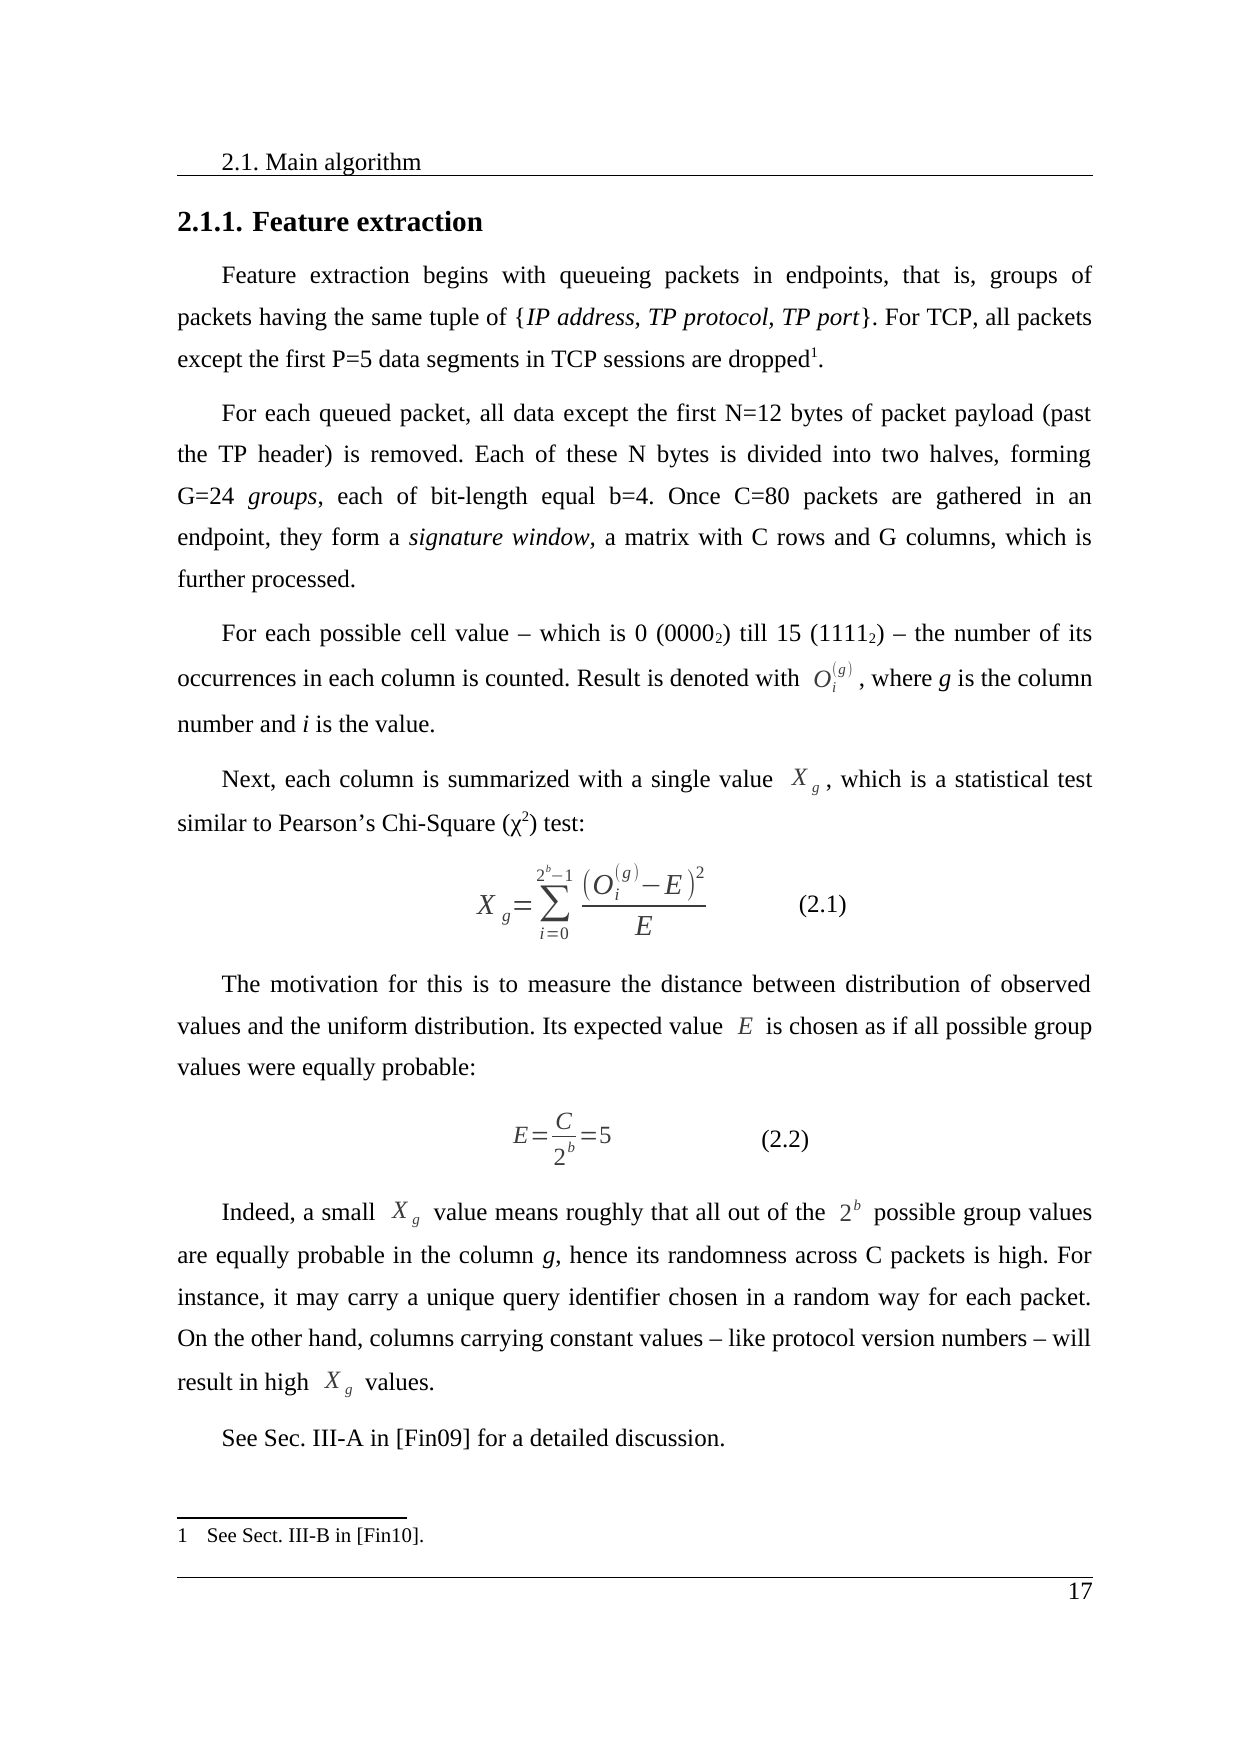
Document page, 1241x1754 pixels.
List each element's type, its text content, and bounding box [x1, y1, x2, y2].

text Indeed, a small value means roughly that all out of the possible group values are equally probable in the column g, hence its randomness across C packets is high. For instance, it may carry a unique query identifier chosen in a random way for each packet. On the other hand, columns carrying constant values – like protocol version numbers – will result in high values. [177, 1196, 1093, 1397]
text See Sec. III-A in [Fin09] for a detailed discussion. [177, 1424, 1093, 1451]
text Feature extraction begins with queueing packets in endpoints, that is, groups of packets having the same tuple of {IP address, TP protocol, TP port}. For TCP, all packets except the first P=5 data segments in TCP sessions are dropped. [177, 262, 1093, 372]
subtitle Feature extraction [177, 205, 1093, 237]
text The motivation for this is to measure the distance between distribution of observed values and the uniform distribution. Its expected value is chosen as if all possible group values were equally probable: [177, 970, 1093, 1081]
text For each queued packet, all data except the first N=12 bytes of packet payload (past the TP header) is removed. Each of these N bytes is divided into two halves, forming G=24 groups, each of bit-length equal b=4. Once C=80 packets are gathered in an endpoint, they form a signature window, a matrix with C rows and G columns, which is further processed. [177, 399, 1093, 593]
text (2.1) [177, 863, 1093, 944]
text Next, each column is summarized with a single value , which is a statistical test similar to Pearson’s Chi-Square (χ2) test: [177, 764, 1093, 837]
text See Sect. III-B in [Fin10]. [177, 1524, 1093, 1547]
text For each possible cell value – which is 0 (00002) till 15 (11112) – the number of its occurrences in each column is counted. Result is denoted with , where g is the column number and i is the value. [177, 619, 1093, 737]
text (2.2) [177, 1108, 1093, 1170]
